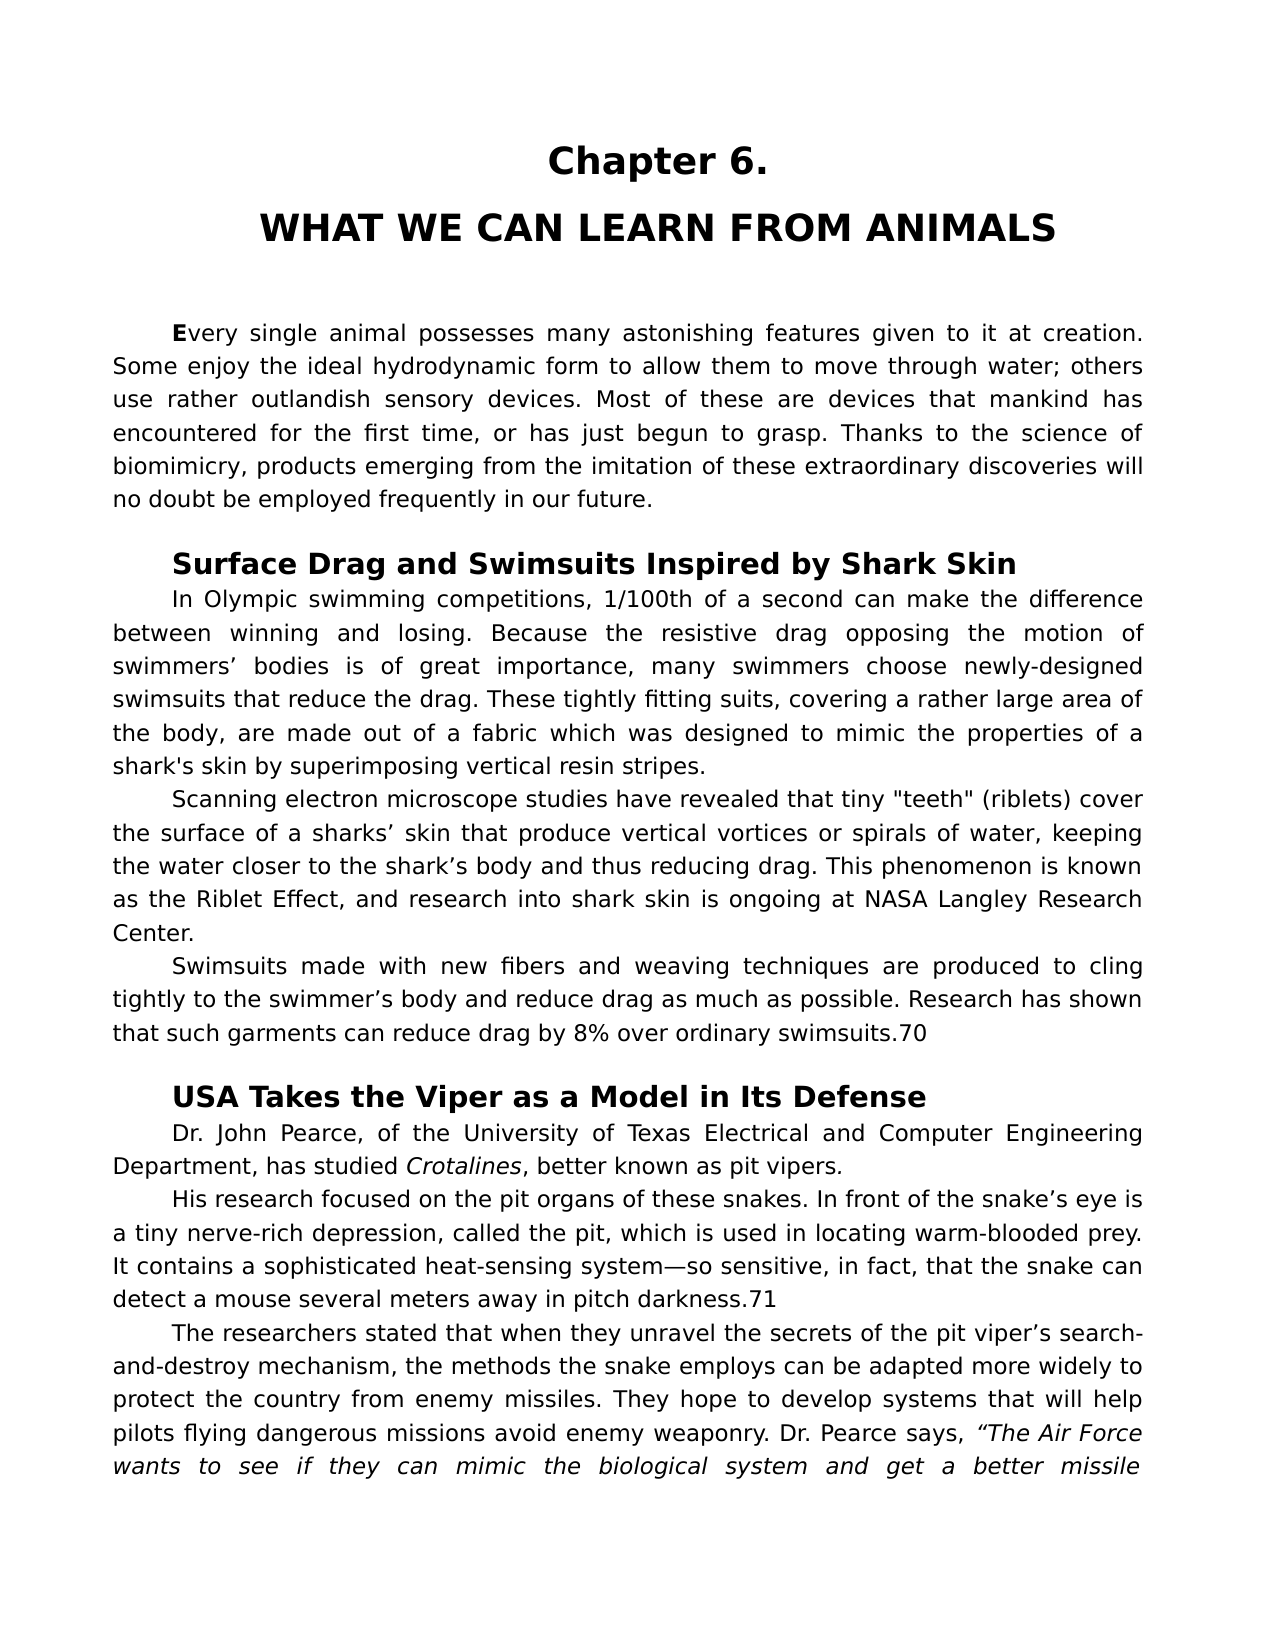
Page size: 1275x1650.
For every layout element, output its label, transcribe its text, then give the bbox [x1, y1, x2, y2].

text WHAT WE CAN LEARN FROM ANIMALS [112, 214, 1145, 248]
text Surface Drag and Swimsuits Inspired by Shark Skin [112, 548, 1145, 581]
text Every single animal possesses many astonishing features given to it at creation. Some enjoy the ideal hydrodynamic form to allow them to move through water; others use rather outlandish sensory devices. Most of these are devices that mankind has encountered for the first time, or has just begun to grasp. Thanks to the science of biomimicry, products emerging from the imitation of these extraordinary discoveries will no doubt be employed frequently in our future. [112, 314, 1145, 514]
text In Olympic swimming competitions, 1/100th of a second can make the difference between winning and losing. Because the resistive drag opposing the motion of swimmers’ bodies is of great importance, many swimmers choose newly-designed swimsuits that reduce the drag. These tightly fitting suits, covering a rather large area of the body, are made out of a fabric which was designed to mimic the properties of a shark's skin by superimposing vertical resin stripes. [112, 581, 1145, 781]
text Scanning electron microscope studies have revealed that tiny "teeth" (riblets) cover the surface of a sharks’ skin that produce vertical vortices or spirals of water, keeping the water closer to the shark’s body and thus reducing drag. This phenomenon is known as the Riblet Effect, and research into shark skin is ongoing at NASA Langley Research Center. [112, 781, 1145, 948]
text Chapter 6. [112, 148, 1145, 181]
text Dr. John Pearce, of the University of Texas Electrical and Computer Engineering Department, has studied Crotalines, better known as pit vipers. [112, 1114, 1145, 1181]
text USA Takes the Viper as a Model in Its Defense [112, 1081, 1145, 1114]
text His research focused on the pit organs of these snakes. In front of the snake’s eye is a tiny nerve-rich depression, called the pit, which is used in locating warm-blooded prey. It contains a sophisticated heat-sensing system—so sensitive, in fact, that the snake can detect a mouse several meters away in pitch darkness.71 [112, 1181, 1145, 1314]
text The researchers stated that when they unravel the secrets of the pit viper’s search-and-destroy mechanism, the methods the snake employs can be adapted more widely to protect the country from enemy missiles. They hope to develop systems that will help pilots flying dangerous missions avoid enemy weaponry. Dr. Pearce says, “The Air Force wants to see if they can mimic the biological system and get a better missile [112, 1314, 1145, 1481]
text Swimsuits made with new fibers and weaving techniques are produced to cling tightly to the swimmer’s body and reduce drag as much as possible. Research has shown that such garments can reduce drag by 8% over ordinary swimsuits.70 [112, 948, 1145, 1048]
